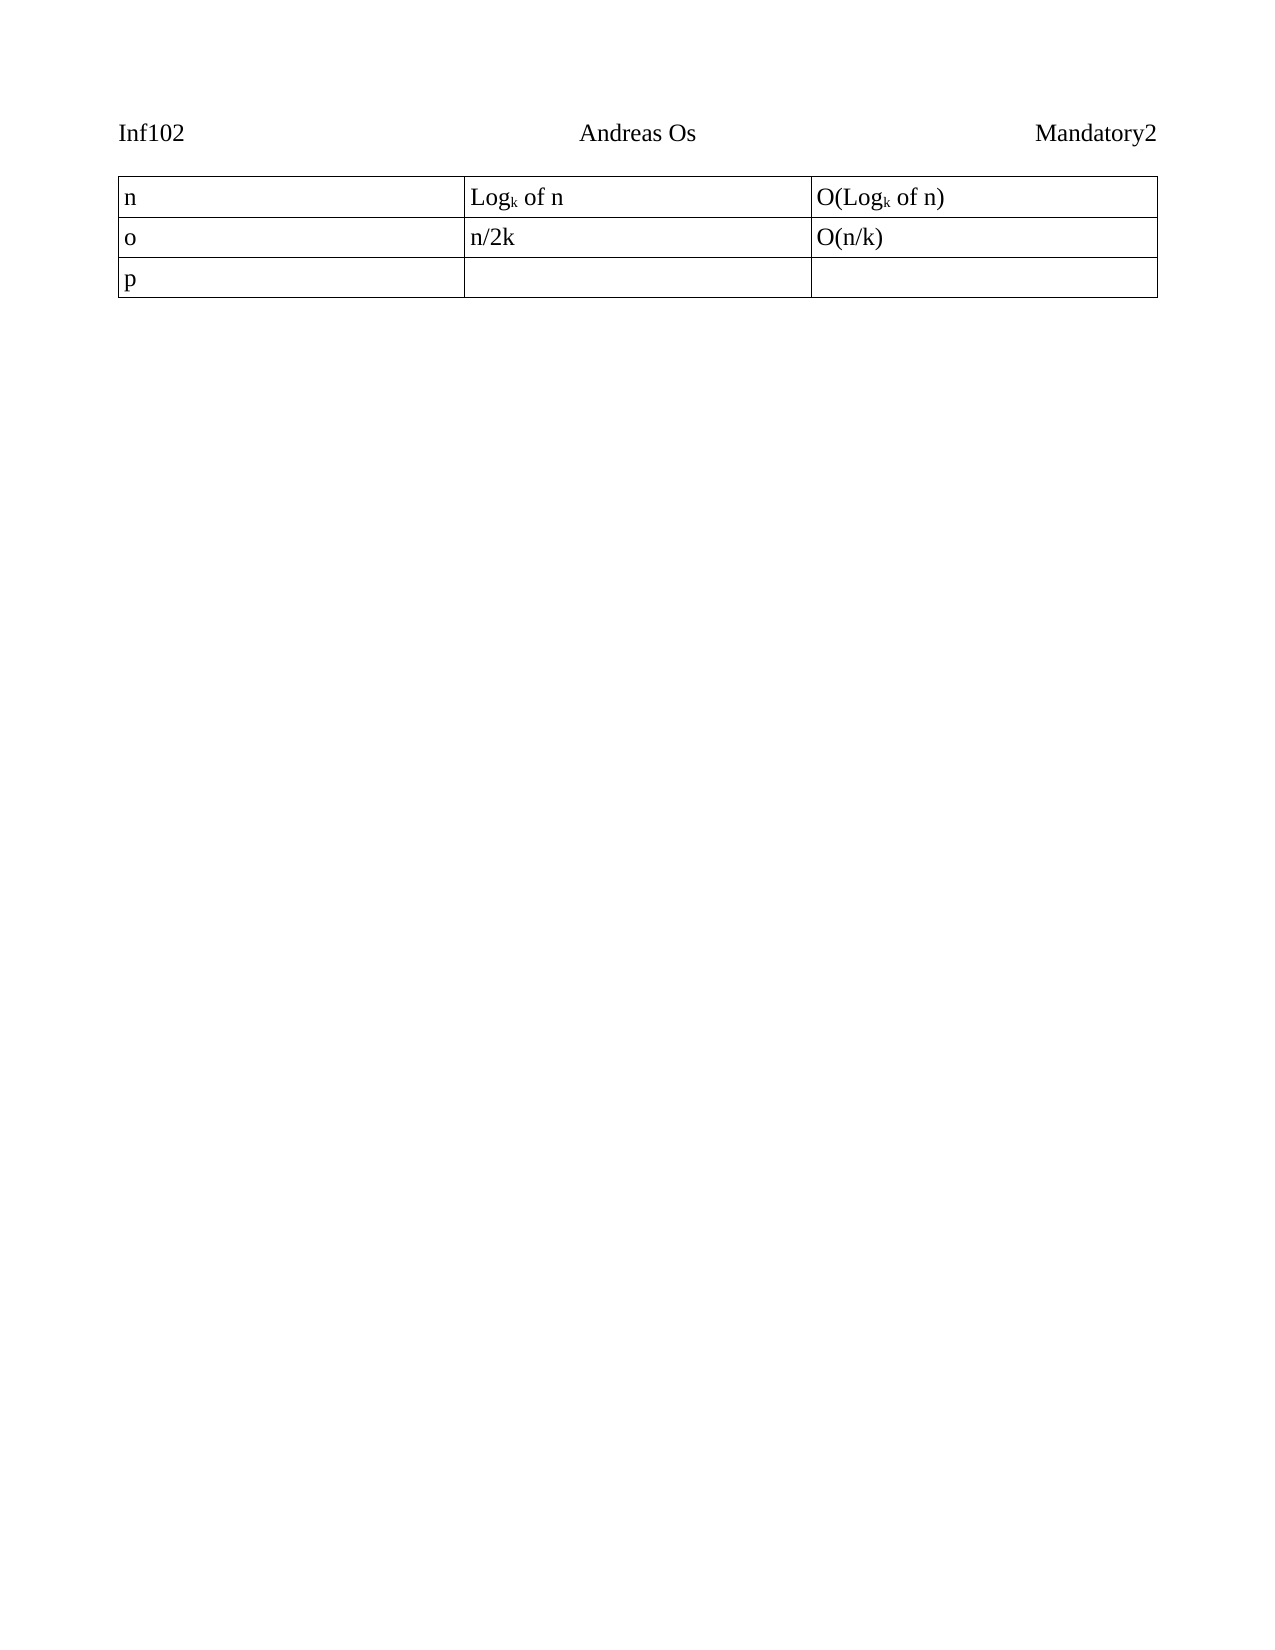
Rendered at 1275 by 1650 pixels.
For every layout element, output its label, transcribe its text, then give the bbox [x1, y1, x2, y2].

table_cell n/2k [465, 218, 811, 257]
table_cell [465, 258, 811, 297]
table_cell n [119, 177, 464, 217]
table_cell Logk of n [465, 177, 811, 217]
table_cell p [119, 258, 464, 297]
table_cell O(n/k) [812, 218, 1157, 257]
table_cell [812, 258, 1157, 297]
table_cell O(Logk of n) [812, 177, 1157, 217]
table_cell o [119, 218, 464, 257]
